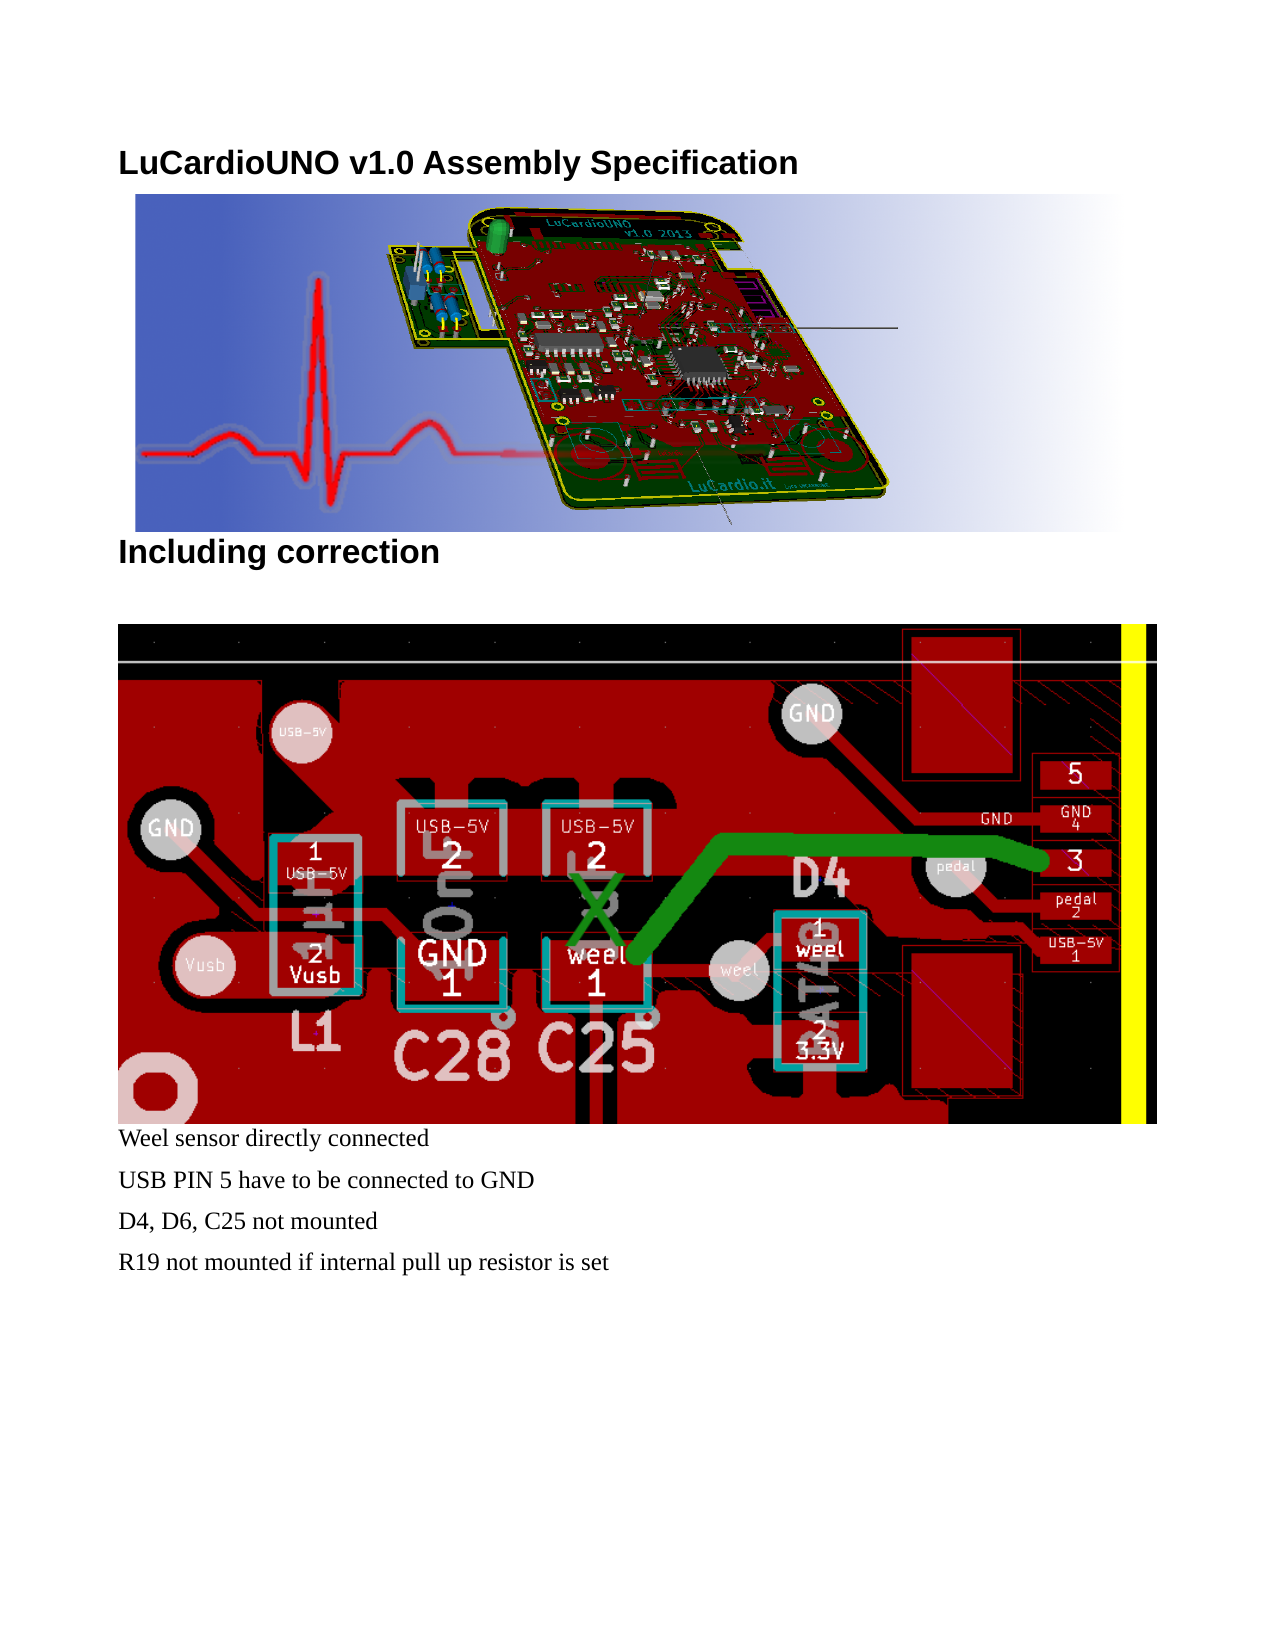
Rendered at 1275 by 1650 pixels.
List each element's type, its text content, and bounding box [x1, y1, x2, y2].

text D4, D6, C25 not mounted [118, 1206, 1157, 1235]
picture [135, 194, 1140, 532]
picture [118, 624, 1157, 1124]
text Weel sensor directly connected [118, 1124, 1157, 1152]
subtitle LuCardioUNO v1.0 Assembly Specification [118, 143, 1157, 182]
text USB PIN 5 have to be connected to GND [118, 1165, 1157, 1193]
text R19 not mounted if internal pull up resistor is set [118, 1247, 1157, 1276]
subtitle Including correction [118, 219, 1157, 571]
